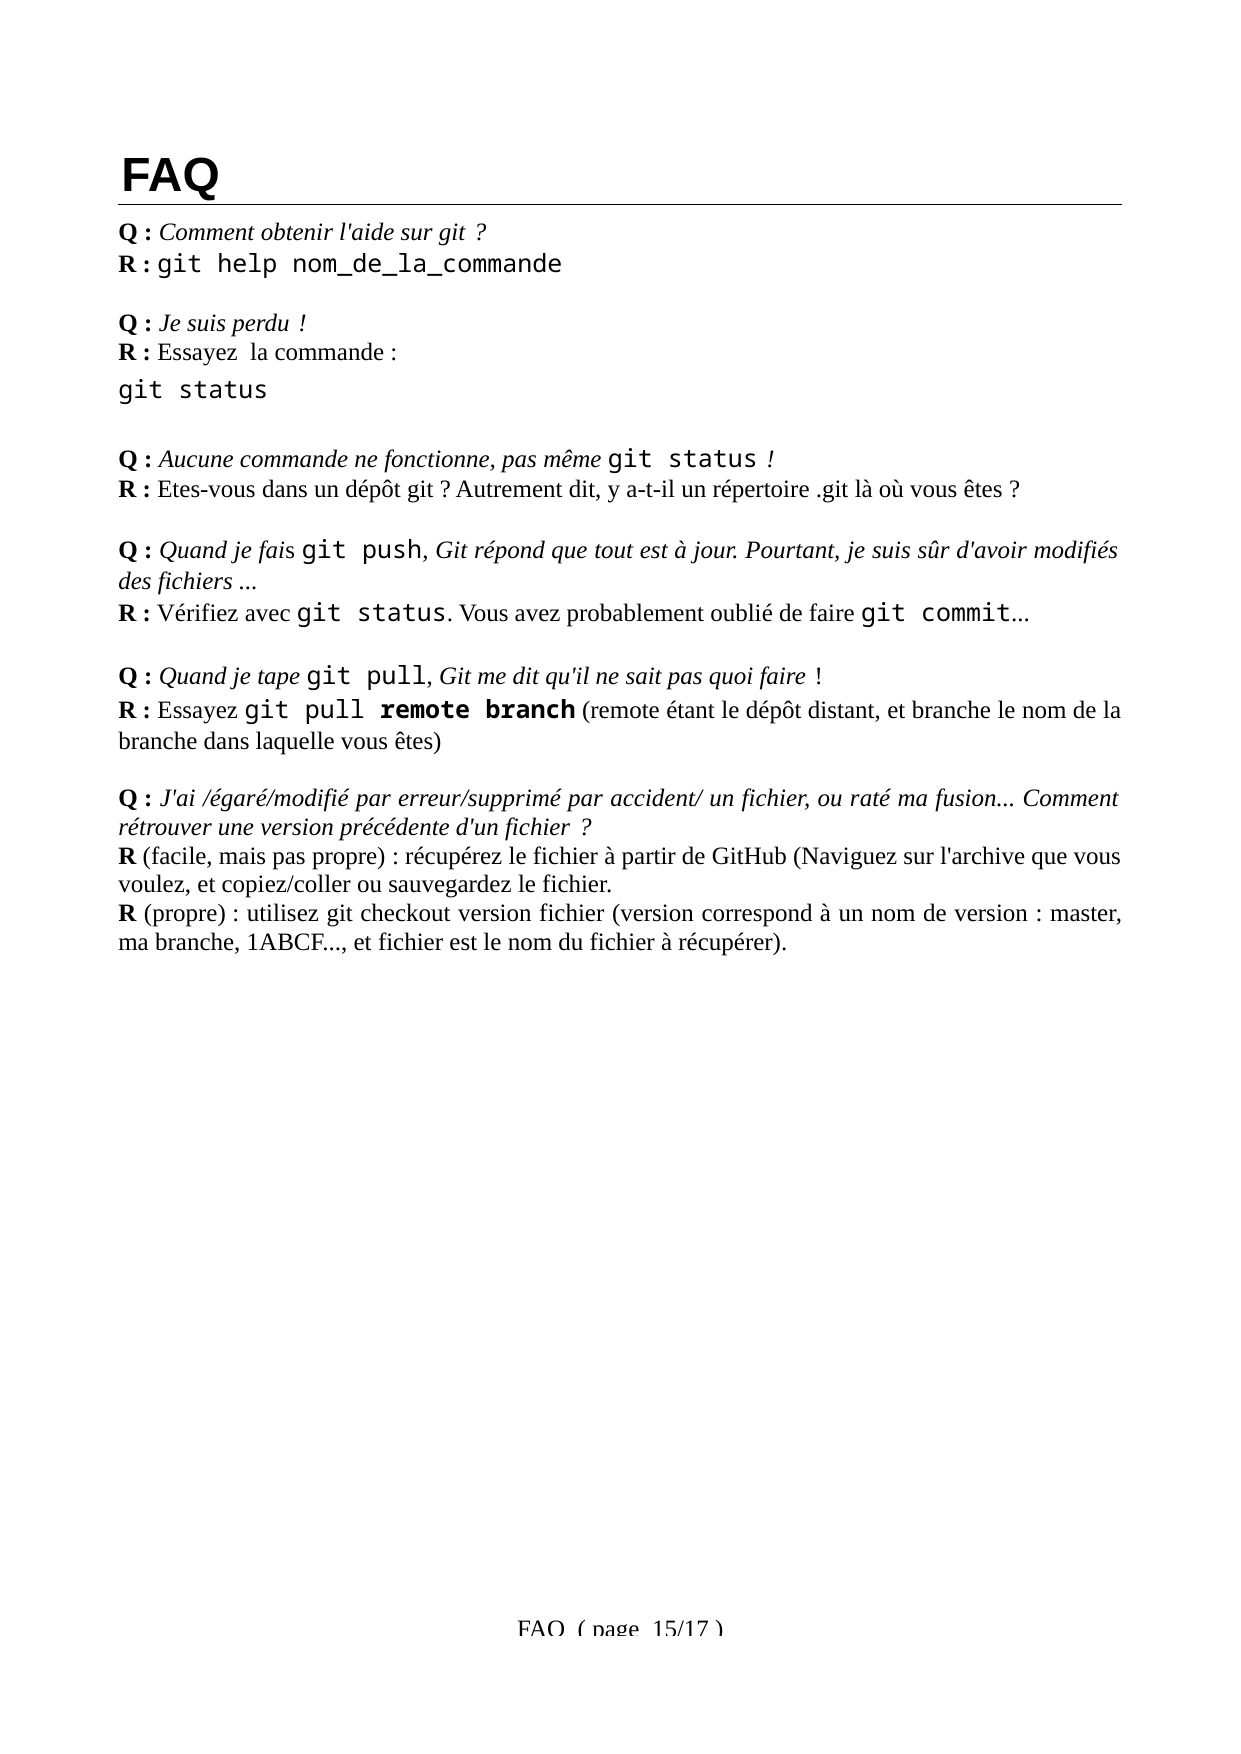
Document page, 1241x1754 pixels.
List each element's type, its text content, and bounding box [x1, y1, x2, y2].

text R (facile, mais pas propre) : récupérez le fichier à partir de GitHub (Naviguez sur l'archive que vous voulez, et copiez/coller ou sauvegardez le fichier. [118, 841, 1122, 898]
text git status [118, 372, 1122, 406]
text R : Essayez git pull remote branch (remote étant le dépôt distant, et branche le nom de la branche dans laquelle vous êtes) [118, 692, 1122, 754]
text Q : Aucune commande ne fonctionne, pas même git status ! [118, 440, 1122, 474]
text R : git help nom_de_la_commande [118, 245, 1122, 279]
text R : Vérifiez avec git status. Vous avez probablement oublié de faire git commit... [118, 595, 1122, 629]
text Q : Je suis perdu ! [118, 308, 1122, 337]
text R : Etes-vous dans un dépôt git ? Autrement dit, y a-t-il un répertoire .git là où vous êtes ? [118, 474, 1122, 503]
text Q : Comment obtenir l'aide sur git ? [118, 217, 1122, 245]
text R (propre) : utilisez git checkout version fichier (version correspond à un nom de version : master, ma branche, 1ABCF..., et fichier est le nom du fichier à récupérer). [118, 898, 1122, 956]
text Q : Quand je fais git push, Git répond que tout est à jour. Pourtant, je suis sûr d'avoir modifiés des fichiers ... [118, 532, 1122, 595]
text R : Essayez la commande : [118, 337, 1122, 366]
text Q : J'ai /égaré/modifié par erreur/supprimé par accident/ un fichier, ou raté ma fusion... Comment rétrouver une version précédente d'un fichier ? [118, 783, 1122, 841]
text Q : Quand je tape git pull, Git me dit qu'il ne sait pas quoi faire ! [118, 658, 1122, 692]
subtitle FAQ [118, 143, 1122, 204]
